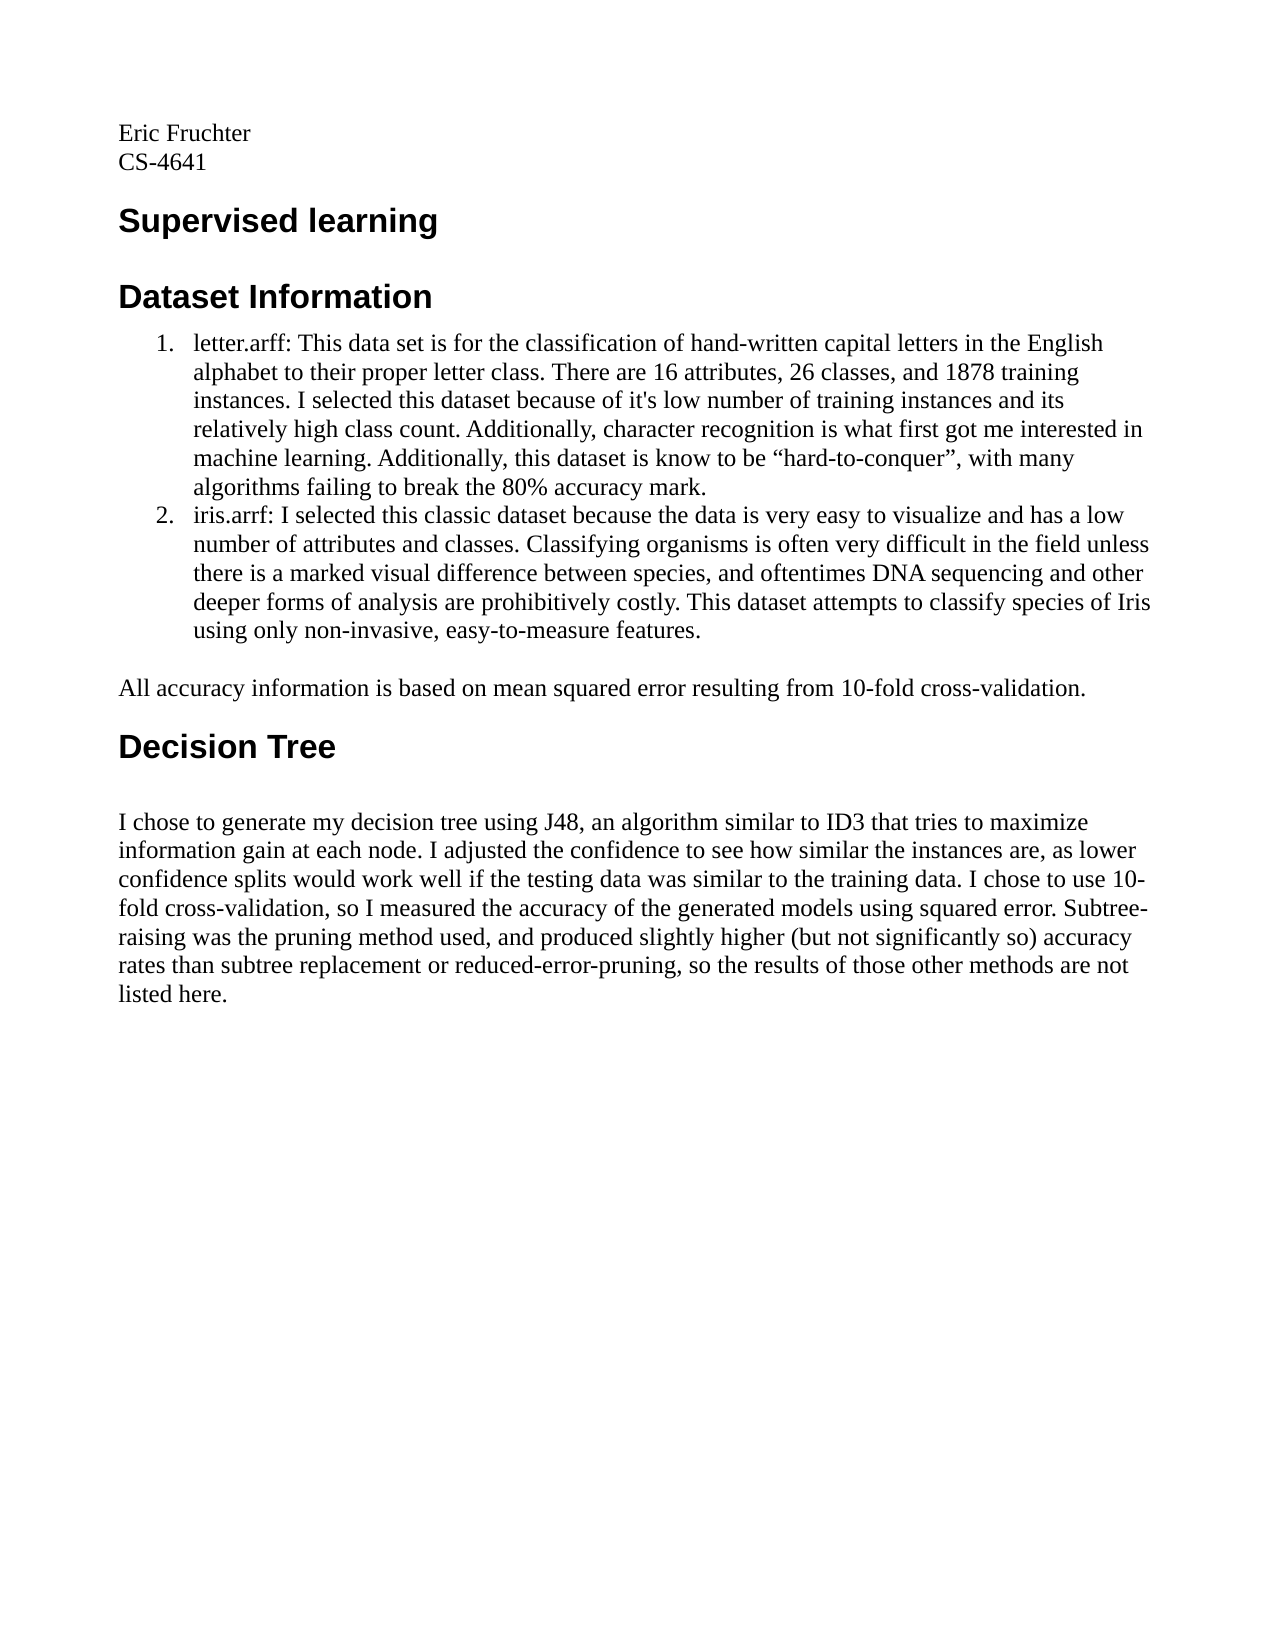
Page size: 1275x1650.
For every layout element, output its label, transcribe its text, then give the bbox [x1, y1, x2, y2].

text CS-4641 [118, 147, 1157, 176]
subtitle Supervised learning [118, 201, 1157, 239]
list iris.arrf: I selected this classic dataset because the data is very easy to visualize and has a low number of attributes and classes. Classifying organisms is often very difficult in the field unless there is a marked visual difference between species, and oftentimes DNA sequencing and other deeper forms of analysis are prohibitively costly. This dataset attempts to classify species of Iris using only non-invasive, easy-to-measure features. [156, 500, 1157, 644]
text I chose to generate my decision tree using J48, an algorithm similar to ID3 that tries to maximize information gain at each node. I adjusted the confidence to see how similar the instances are, as lower confidence splits would work well if the testing data was similar to the training data. I chose to use 10-fold cross-validation, so I measured the accuracy of the generated models using squared error. Subtree-raising was the pruning method used, and produced slightly higher (but not significantly so) accuracy rates than subtree replacement or reduced-error-pruning, so the results of those other methods are not listed here. [118, 807, 1157, 1008]
list letter.arff: This data set is for the classification of hand-written capital letters in the English alphabet to their proper letter class. There are 16 attributes, 26 classes, and 1878 training instances. I selected this dataset because of it's low number of training instances and its relatively high class count. Additionally, character recognition is what first got me interested in machine learning. Additionally, this dataset is know to be “hard-to-conquer”, with many algorithms failing to break the 80% accuracy mark. [156, 328, 1157, 500]
subtitle Dataset Information [118, 277, 1157, 315]
subtitle Decision Tree [118, 727, 1157, 765]
text All accuracy information is based on mean squared error resulting from 10-fold cross-validation. [118, 673, 1157, 702]
text Eric Fruchter [118, 118, 1157, 147]
